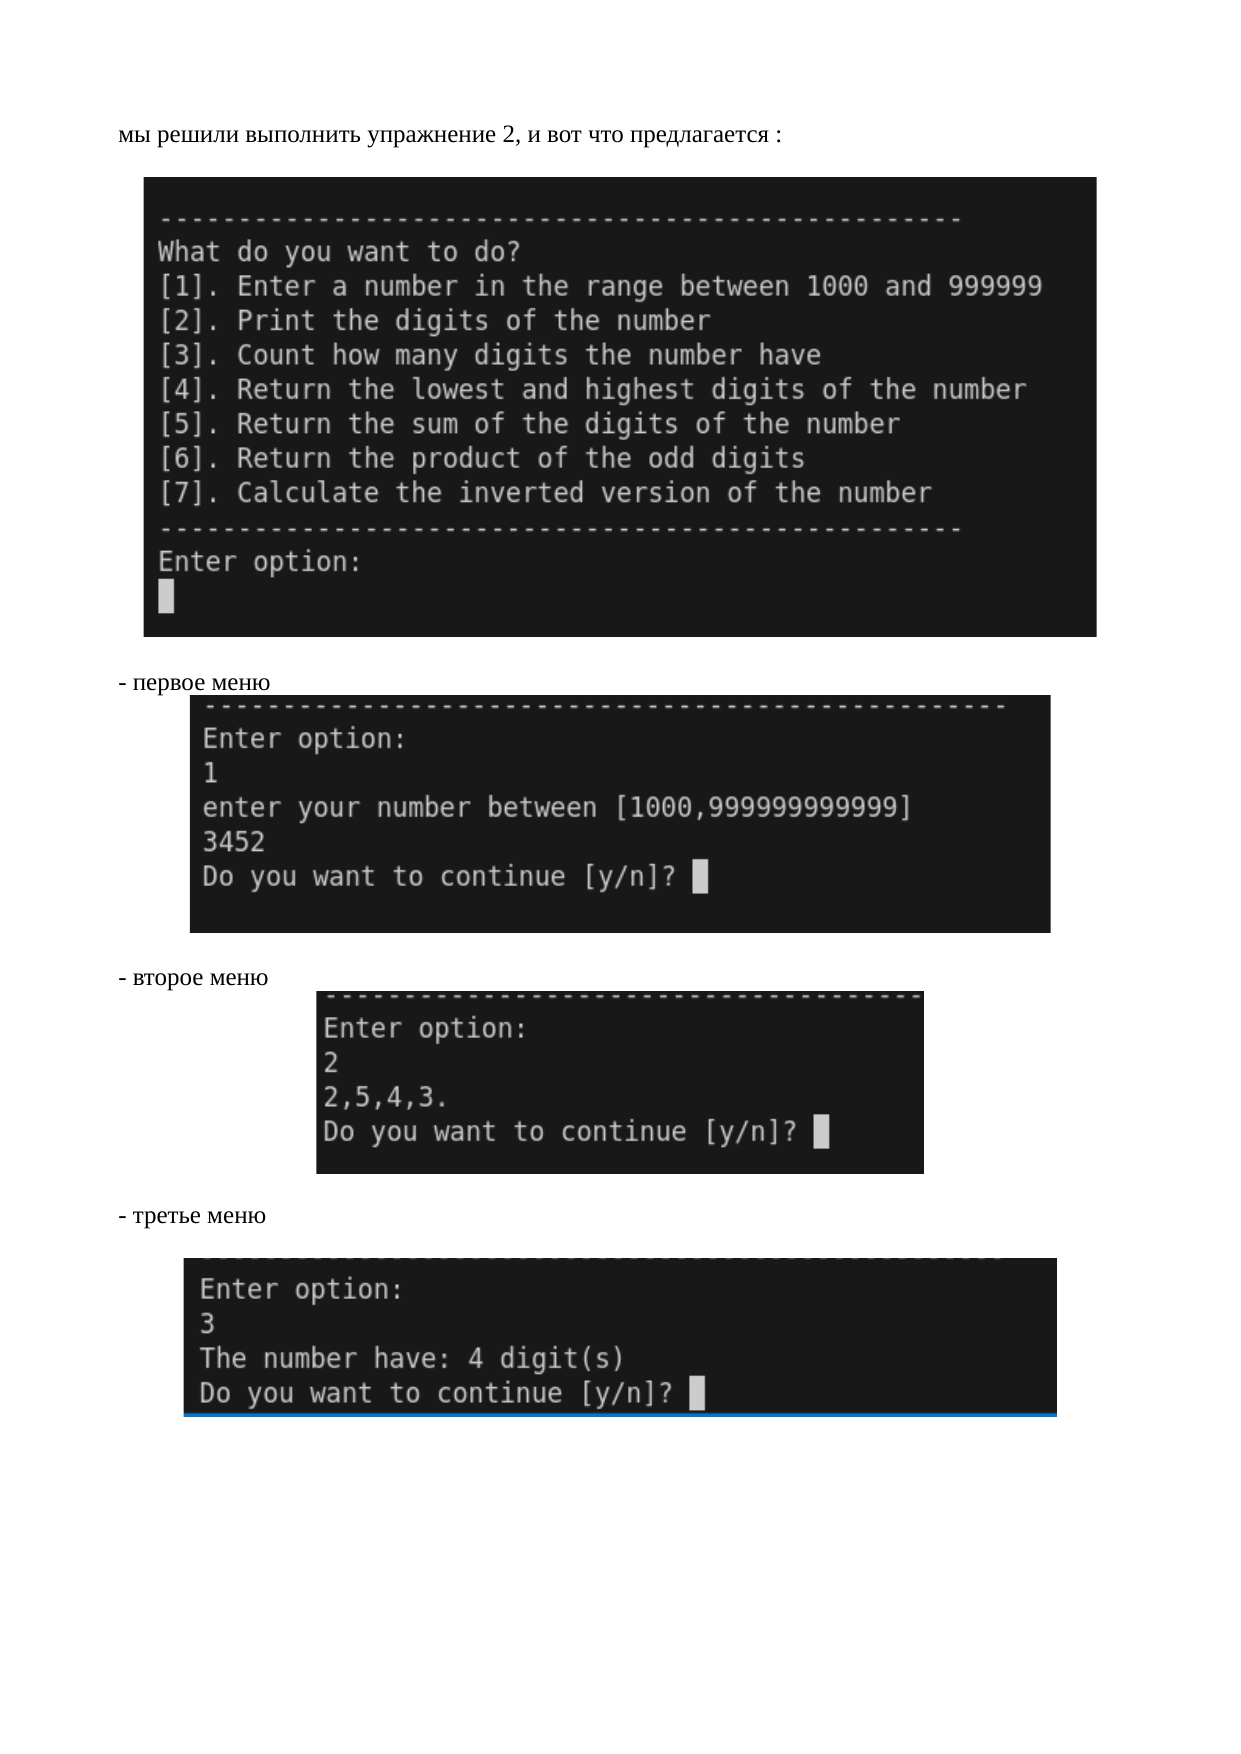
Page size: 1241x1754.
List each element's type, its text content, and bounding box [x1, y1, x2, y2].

text мы решили выполнить упражнение 2, и вот что предлагается : [118, 118, 1122, 148]
text - третье меню [118, 1199, 1122, 1258]
picture [143, 177, 1097, 637]
picture [183, 1258, 1057, 1417]
picture [316, 991, 924, 1174]
picture [189, 695, 1051, 933]
text - второе меню [118, 962, 1122, 991]
text - первое меню [118, 666, 1122, 695]
